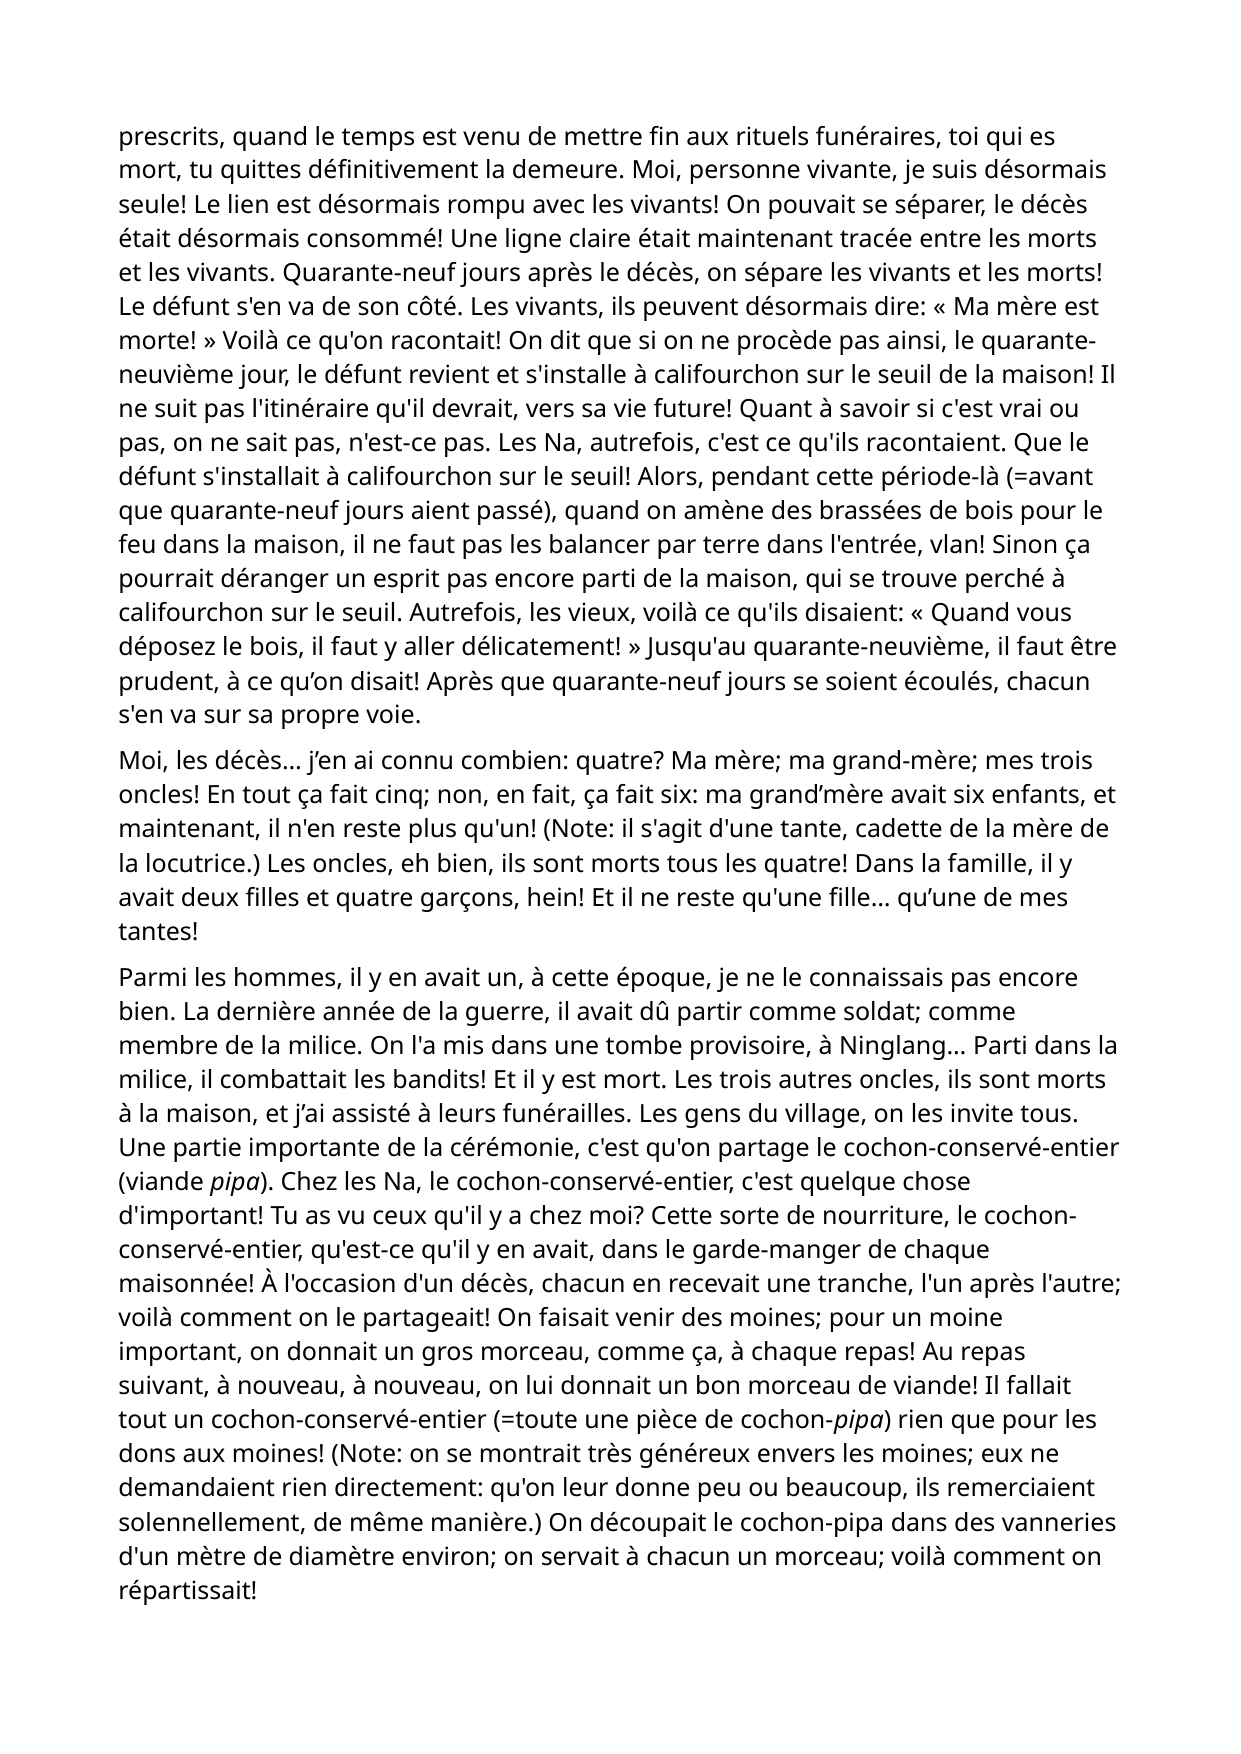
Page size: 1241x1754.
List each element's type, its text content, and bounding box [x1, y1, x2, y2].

text Parmi les hommes, il y en avait un, à cette époque, je ne le connaissais pas encore bien. La dernière année de la guerre, il avait dû partir comme soldat; comme membre de la milice. On l'a mis dans une tombe provisoire, à Ninglang… Parti dans la milice, il combattait les bandits! Et il y est mort. Les trois autres oncles, ils sont morts à la maison, et j’ai assisté à leurs funérailles. Les gens du village, on les invite tous. Une partie importante de la cérémonie, c'est qu'on partage le cochon-conservé-entier (viande pipa). Chez les Na, le cochon-conservé-entier, c'est quelque chose d'important! Tu as vu ceux qu'il y a chez moi? Cette sorte de nourriture, le cochon-conservé-entier, qu'est-ce qu'il y en avait, dans le garde-manger de chaque maisonnée! À l'occasion d'un décès, chacun en recevait une tranche, l'un après l'autre; voilà comment on le partageait! On faisait venir des moines; pour un moine important, on donnait un gros morceau, comme ça, à chaque repas! Au repas suivant, à nouveau, à nouveau, on lui donnait un bon morceau de viande! Il fallait tout un cochon-conservé-entier (=toute une pièce de cochon-pipa) rien que pour les dons aux moines! (Note: on se montrait très généreux envers les moines; eux ne demandaient rien directement: qu'on leur donne peu ou beaucoup, ils remerciaient solennellement, de même manière.) On découpait le cochon-pipa dans des vanneries d'un mètre de diamètre environ; on servait à chacun un morceau; voilà comment on répartissait! [118, 959, 1122, 1606]
text prescrits, quand le temps est venu de mettre fin aux rituels funéraires, toi qui es mort, tu quittes définitivement la demeure. Moi, personne vivante, je suis désormais seule! Le lien est désormais rompu avec les vivants! On pouvait se séparer, le décès était désormais consommé! Une ligne claire était maintenant tracée entre les morts et les vivants. Quarante-neuf jours après le décès, on sépare les vivants et les morts! Le défunt s'en va de son côté. Les vivants, ils peuvent désormais dire: « Ma mère est morte! » Voilà ce qu'on racontait! On dit que si on ne procède pas ainsi, le quarante-neuvième jour, le défunt revient et s'installe à califourchon sur le seuil de la maison! Il ne suit pas l'itinéraire qu'il devrait, vers sa vie future! Quant à savoir si c'est vrai ou pas, on ne sait pas, n'est-ce pas. Les Na, autrefois, c'est ce qu'ils racontaient. Que le défunt s'installait à califourchon sur le seuil! Alors, pendant cette période-là (=avant que quarante-neuf jours aient passé), quand on amène des brassées de bois pour le feu dans la maison, il ne faut pas les balancer par terre dans l'entrée, vlan! Sinon ça pourrait déranger un esprit pas encore parti de la maison, qui se trouve perché à califourchon sur le seuil. Autrefois, les vieux, voilà ce qu'ils disaient: « Quand vous déposez le bois, il faut y aller délicatement! » Jusqu'au quarante-neuvième, il faut être prudent, à ce qu’on disait! Après que quarante-neuf jours se soient écoulés, chacun s'en va sur sa propre voie. [118, 118, 1122, 731]
text Moi, les décès… j’en ai connu combien: quatre? Ma mère; ma grand-mère; mes trois oncles! En tout ça fait cinq; non, en fait, ça fait six: ma grand’mère avait six enfants, et maintenant, il n'en reste plus qu'un! (Note: il s'agit d'une tante, cadette de la mère de la locutrice.) Les oncles, eh bien, ils sont morts tous les quatre! Dans la famille, il y avait deux filles et quatre garçons, hein! Et il ne reste qu'une fille… qu’une de mes tantes! [118, 743, 1122, 947]
